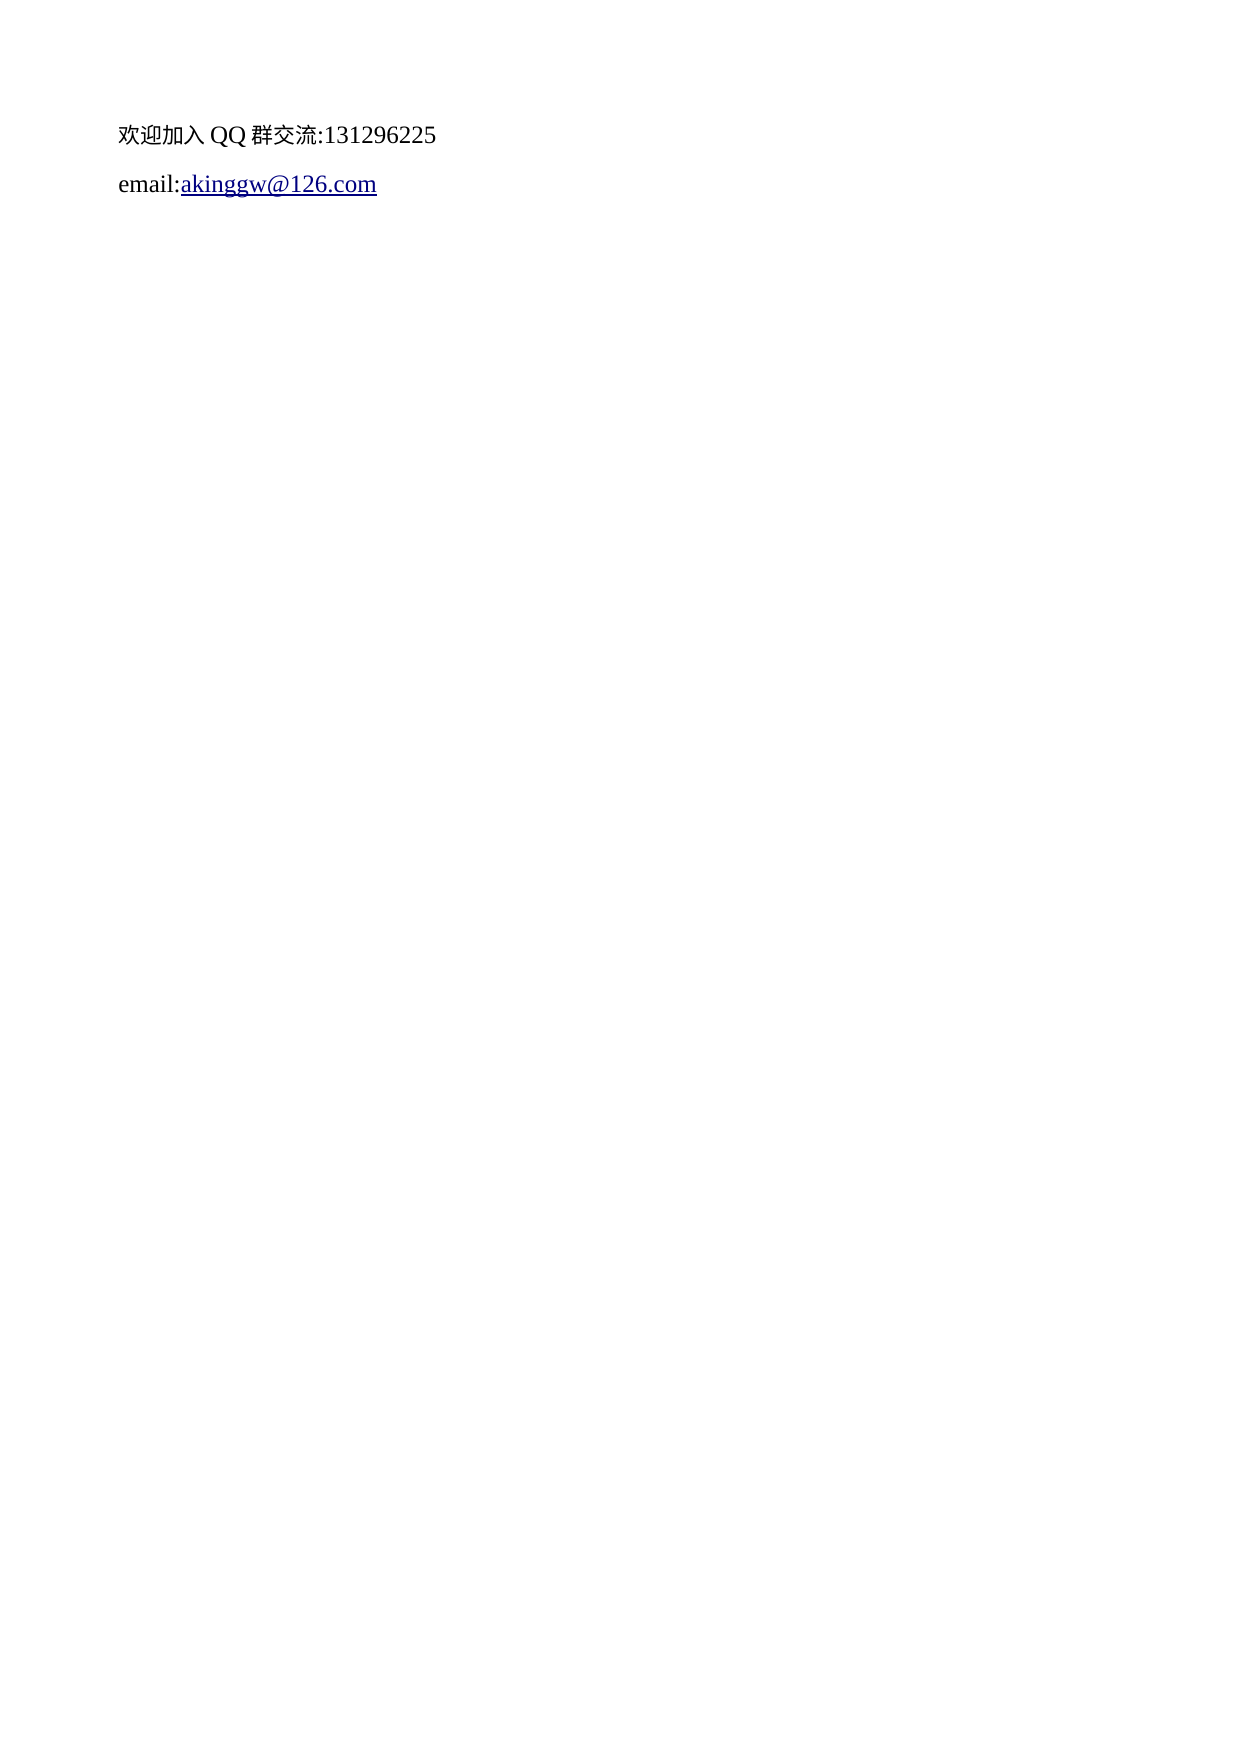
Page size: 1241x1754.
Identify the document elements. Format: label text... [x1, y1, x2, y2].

text 欢迎加入QQ群交流:131296225 [118, 118, 1122, 150]
text email:akinggw@126.com [118, 169, 1122, 198]
